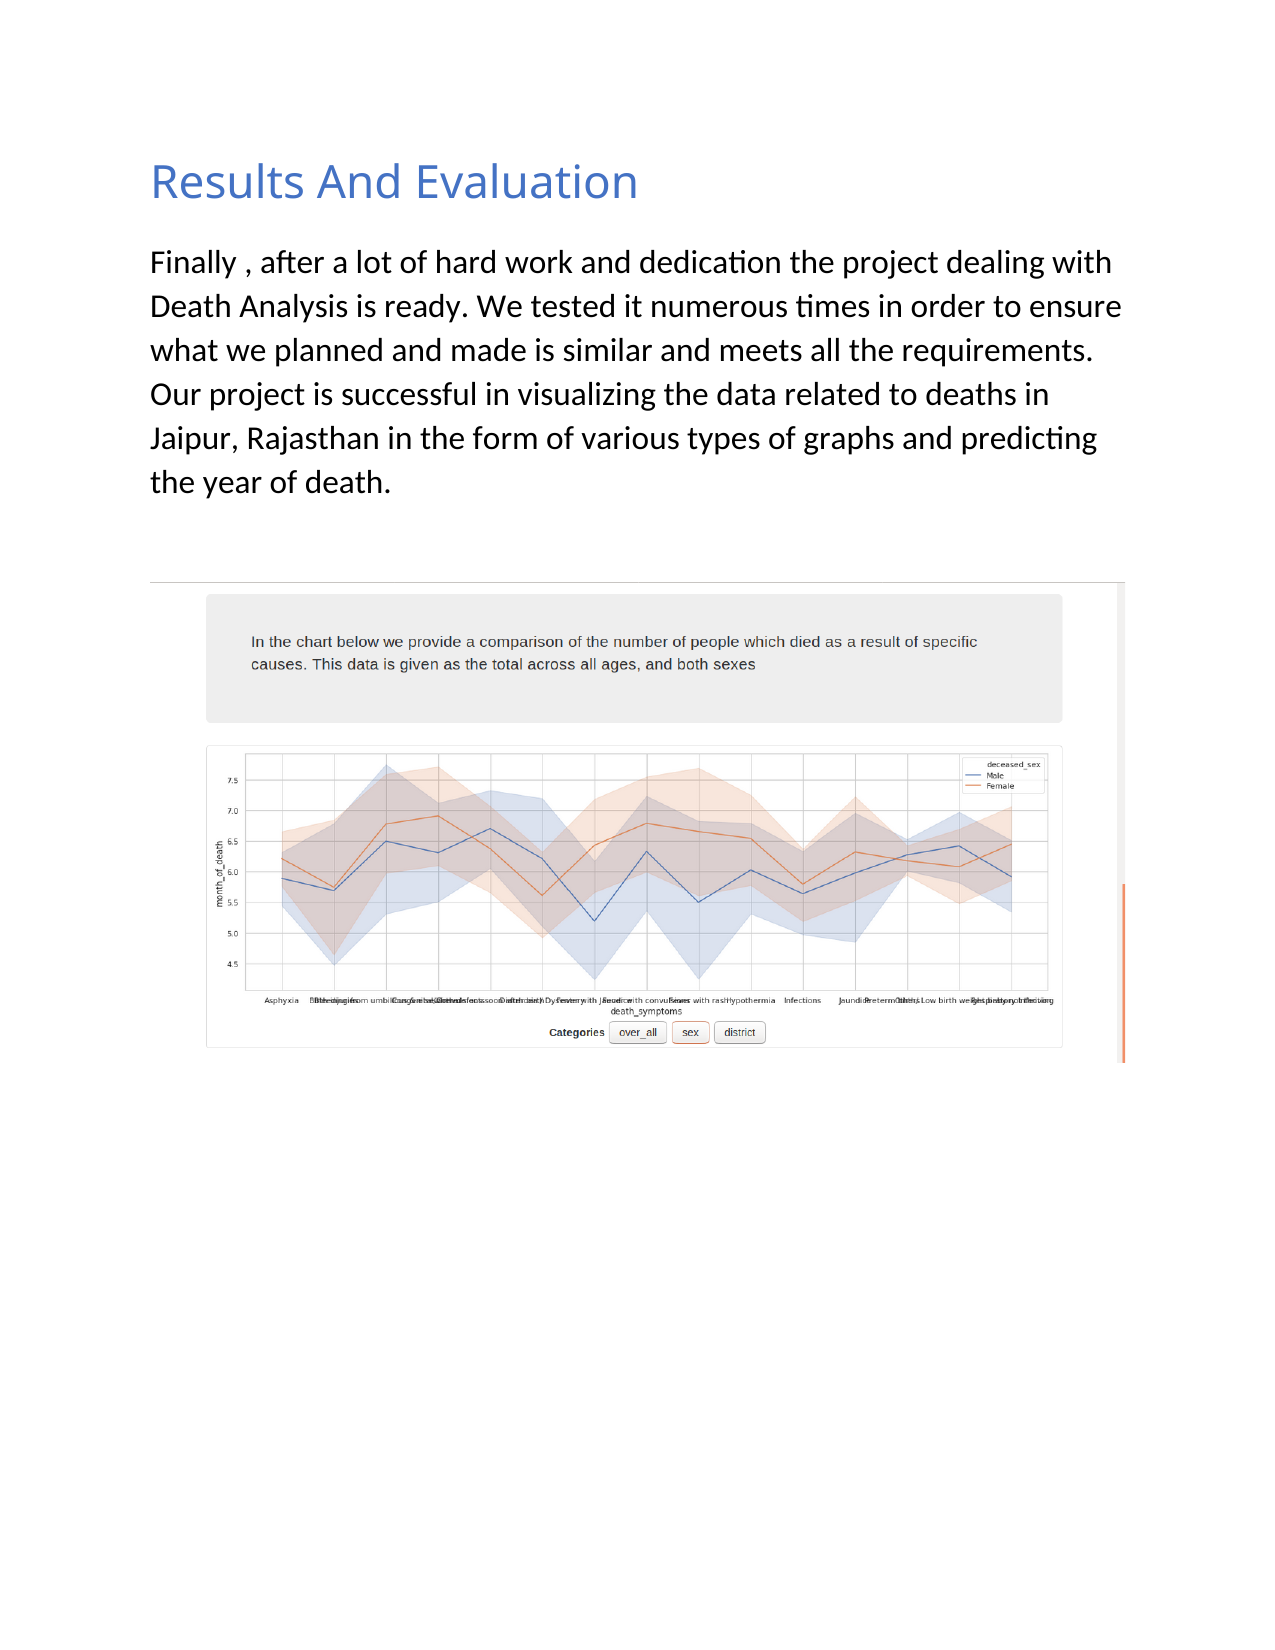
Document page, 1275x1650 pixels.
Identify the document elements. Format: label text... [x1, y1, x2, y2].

picture [150, 582, 1125, 1063]
text Results And Evaluation [150, 150, 1125, 212]
text Finally , after a lot of hard work and dedication the project dealing with Death Analysis is ready. We tested it numerous times in order to ensure what we planned and made is similar and meets all the requirements. Our project is successful in visualizing the data related to deaths in Jaipur, Rajasthan in the form of various types of graphs and predicting the year of death. [150, 242, 1125, 502]
